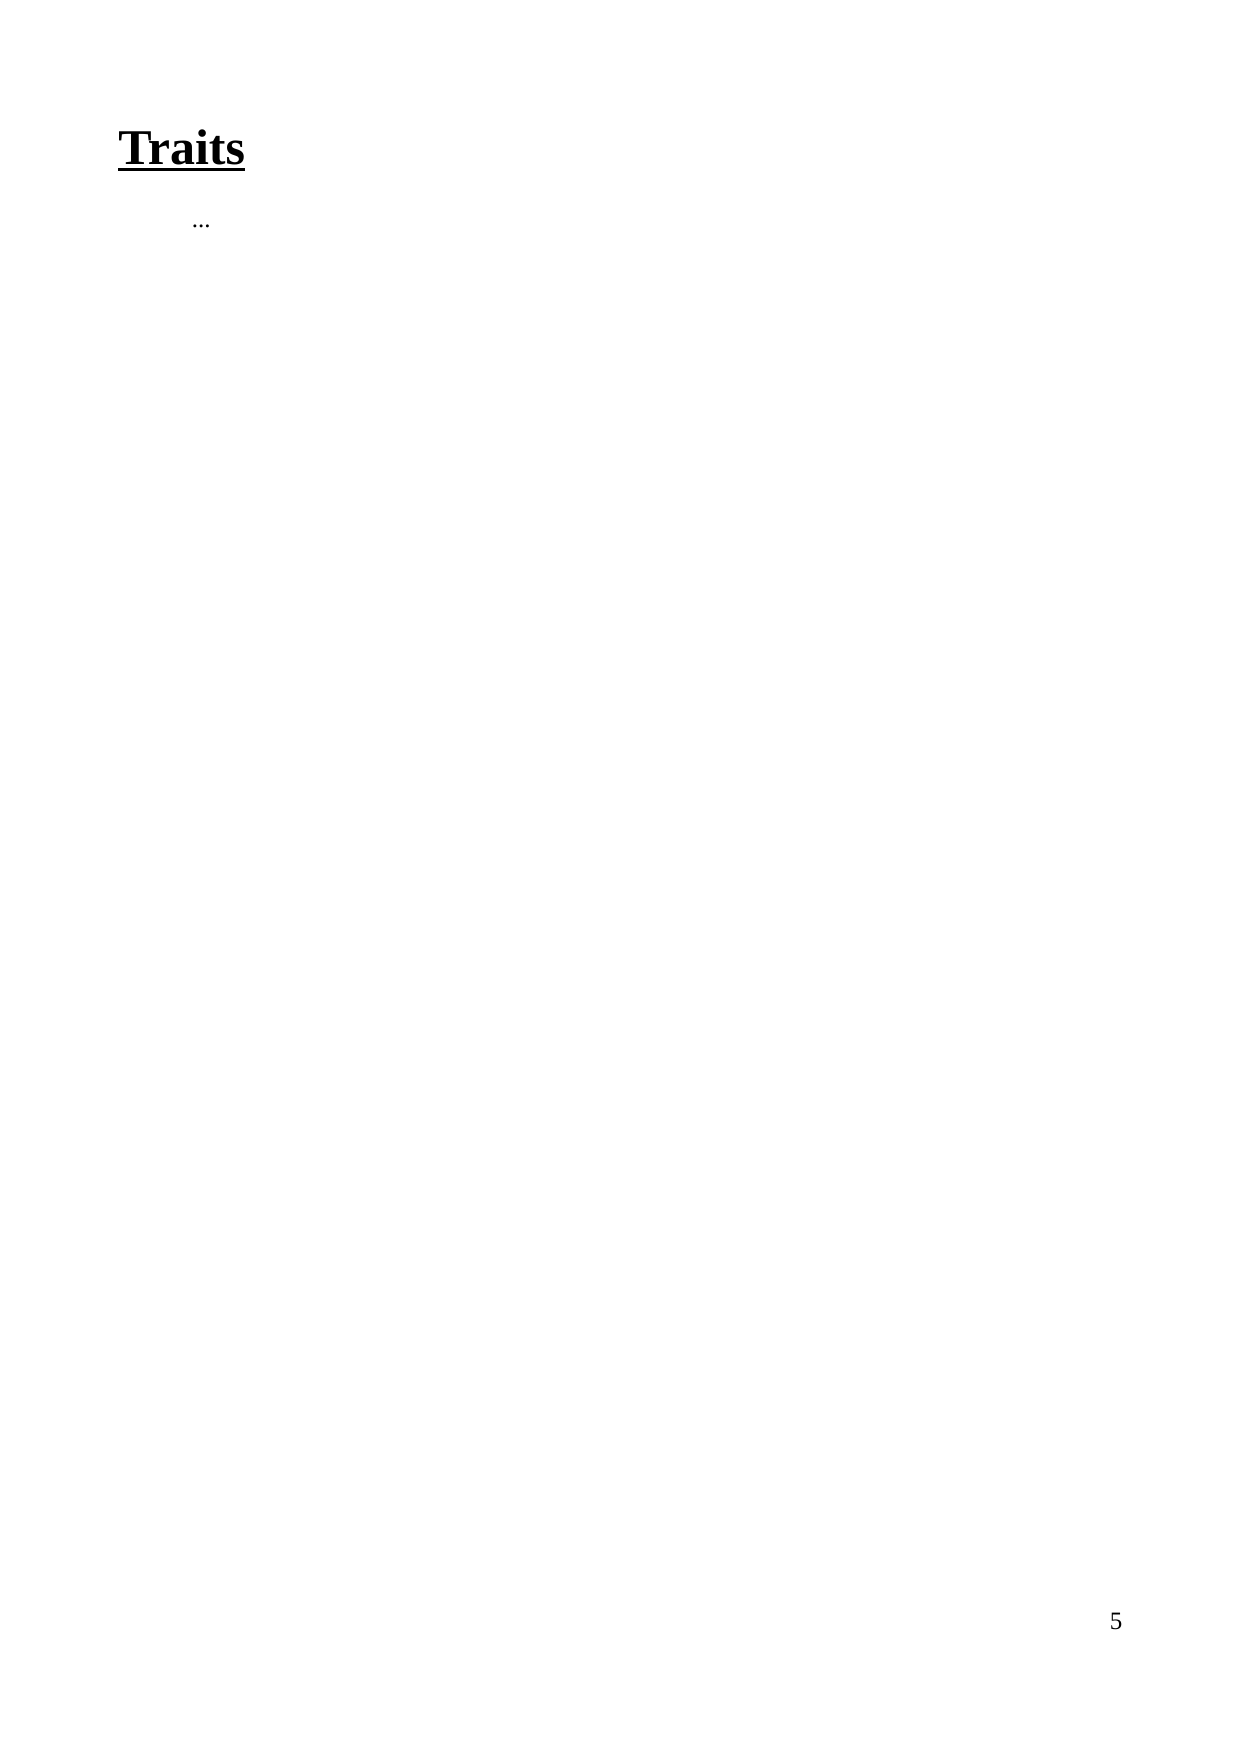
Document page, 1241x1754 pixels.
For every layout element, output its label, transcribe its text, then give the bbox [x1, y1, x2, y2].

text ... [118, 204, 605, 233]
text Traits [118, 118, 605, 176]
